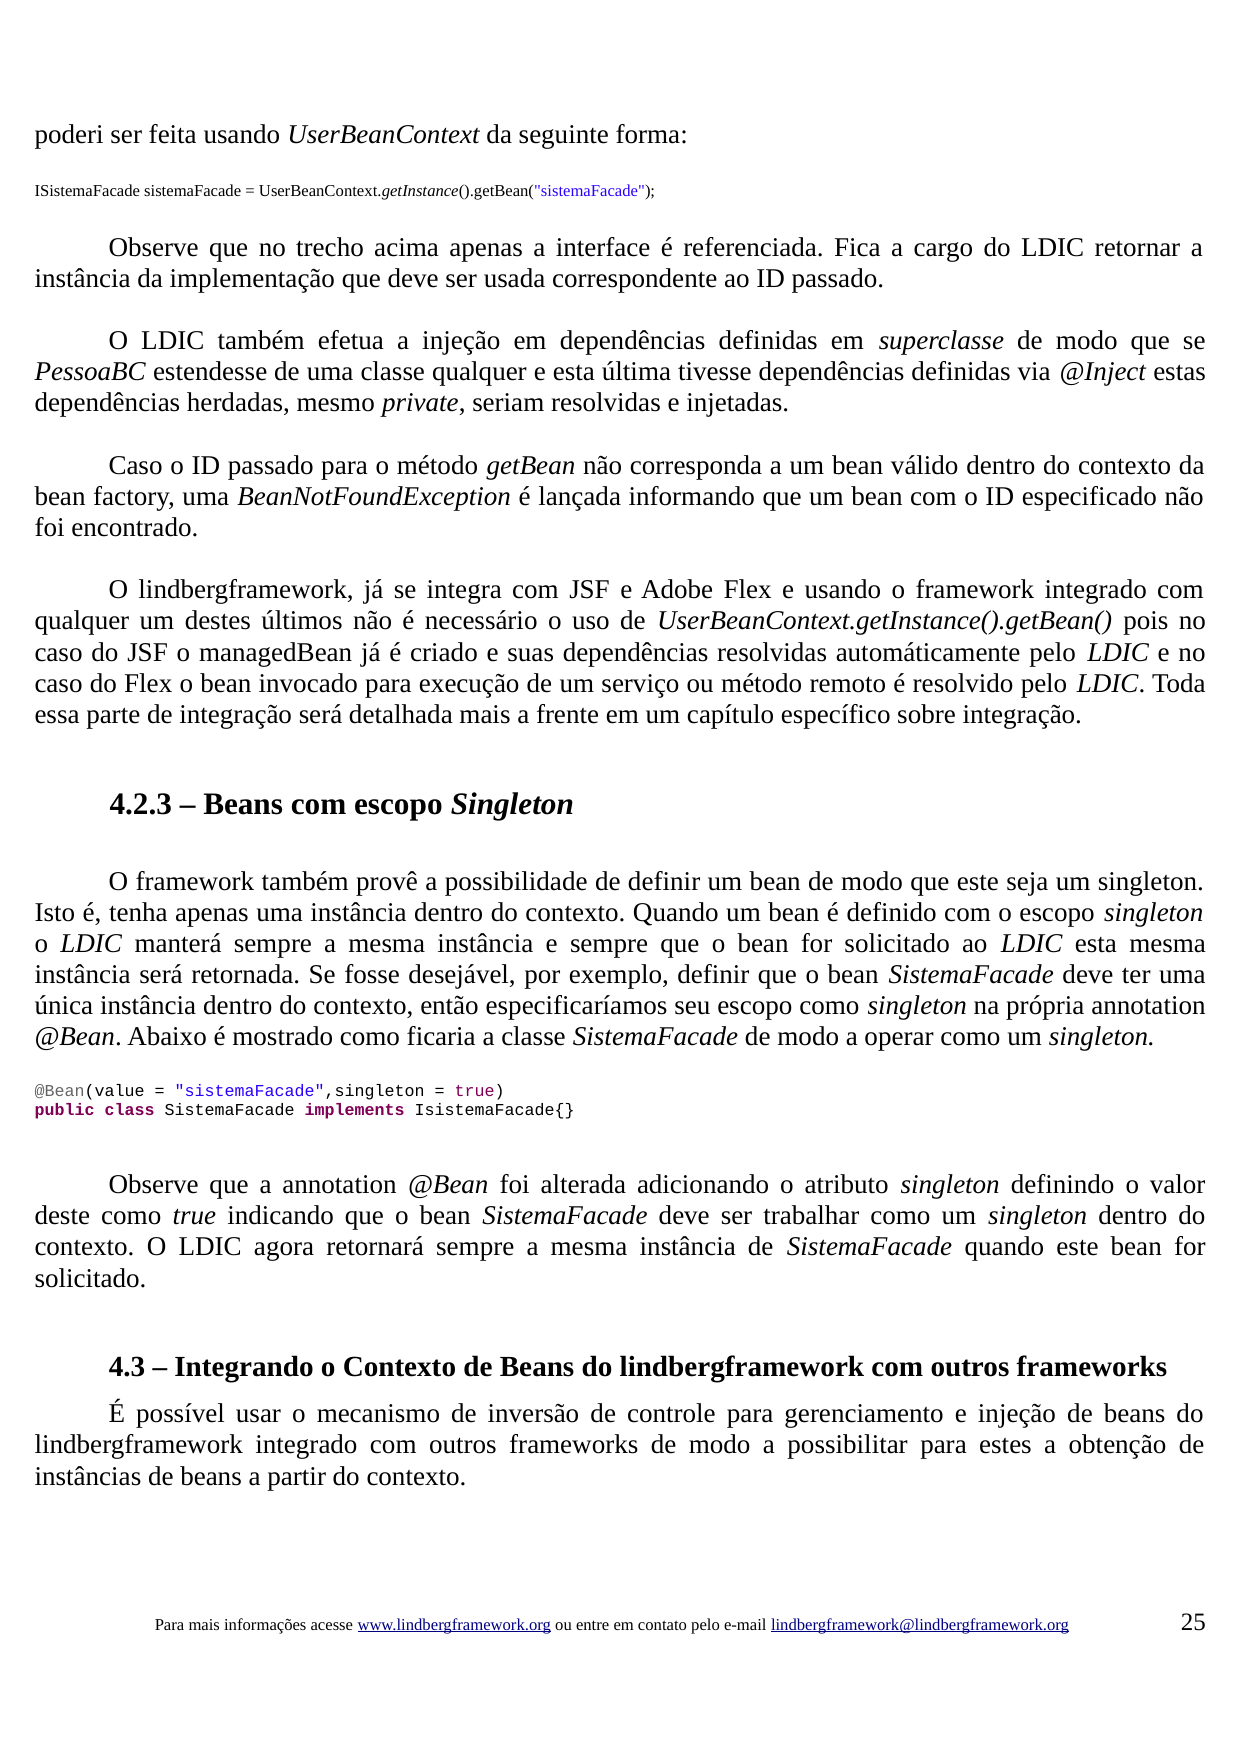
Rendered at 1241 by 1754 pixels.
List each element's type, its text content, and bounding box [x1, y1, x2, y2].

text poderi ser feita usando UserBeanContext da seguinte forma: [34, 118, 1206, 149]
text Observe que no trecho acima apenas a interface é referenciada. Fica a cargo do LDIC retornar a instância da implementação que deve ser usada correspondente ao ID passado. [34, 231, 1206, 293]
text ISistemaFacade sistemaFacade = UserBeanContext.getInstance().getBean("sistemaFacade"); [34, 180, 1206, 199]
text O framework também provê a possibilidade de definir um bean de modo que este seja um singleton. Isto é, tenha apenas uma instância dentro do contexto. Quando um bean é definido com o escopo singleton o LDIC manterá sempre a mesma instância e sempre que o bean for solicitado ao LDIC esta mesma instância será retornada. Se fosse desejável, por exemplo, definir que o bean SistemaFacade deve ter uma única instância dentro do contexto, então especificaríamos seu escopo como singleton na própria annotation @Bean. Abaixo é mostrado como ficaria a classe SistemaFacade de modo a operar como um singleton. [34, 865, 1206, 1052]
text Caso o ID passado para o método getBean não corresponda a um bean válido dentro do contexto da bean factory, uma BeanNotFoundException é lançada informando que um bean com o ID especificado não foi encontrado. [34, 449, 1206, 542]
text Observe que a annotation @Bean foi alterada adicionando o atributo singleton definindo o valor deste como true indicando que o bean SistemaFacade deve ser trabalhar como um singleton dentro do contexto. O LDIC agora retornará sempre a mesma instância de SistemaFacade quando este bean for solicitado. [34, 1168, 1206, 1293]
text O lindbergframework, já se integra com JSF e Adobe Flex e usando o framework integrado com qualquer um destes últimos não é necessário o uso de UserBeanContext.getInstance().getBean() pois no caso do JSF o managedBean já é criado e suas dependências resolvidas automáticamente pelo LDIC e no caso do Flex o bean invocado para execução de um serviço ou método remoto é resolvido pelo LDIC. Toda essa parte de integração será detalhada mais a frente em um capítulo específico sobre integração. [34, 573, 1206, 729]
text public class SistemaFacade implements IsistemaFacade{} [34, 1102, 1206, 1121]
subtitle 4.3 – Integrando o Contexto de Beans do lindbergframework com outros frameworks [94, 1349, 1206, 1382]
text @Bean(value = "sistemaFacade",singleton = true) [34, 1083, 1206, 1102]
text O LDIC também efetua a injeção em dependências definidas em superclasse de modo que se PessoaBC estendesse de uma classe qualquer e esta última tivesse dependências definidas via @Inject estas dependências herdadas, mesmo private, seriam resolvidas e injetadas. [34, 324, 1206, 418]
subtitle 4.2.3 – Beans com escopo Singleton [106, 785, 1206, 821]
text É possível usar o mecanismo de inversão de controle para gerenciamento e injeção de beans do lindbergframework integrado com outros frameworks de modo a possibilitar para estes a obtenção de instâncias de beans a partir do contexto. [34, 1395, 1206, 1491]
